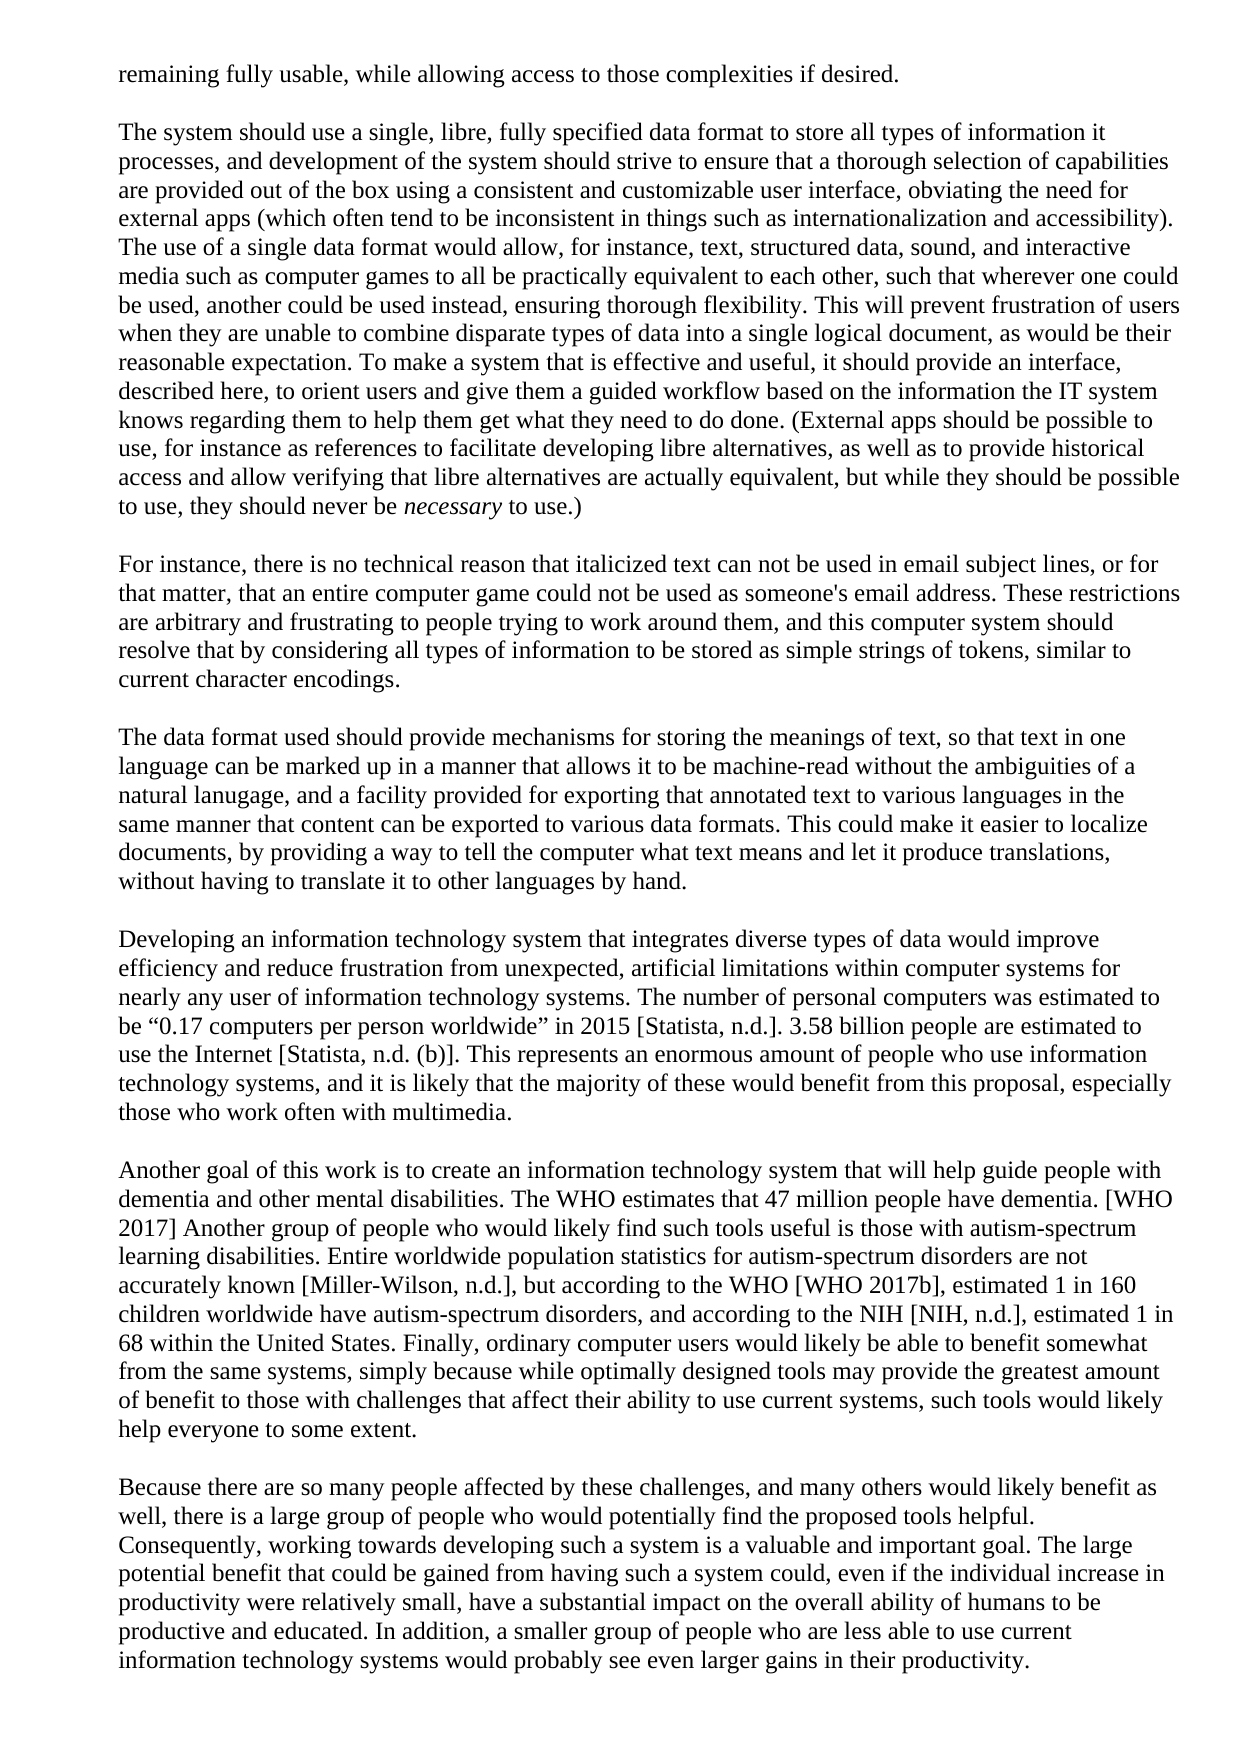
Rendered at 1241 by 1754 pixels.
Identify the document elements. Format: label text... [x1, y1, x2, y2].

text The data format used should provide mechanisms for storing the meanings of text, so that text in one language can be marked up in a manner that allows it to be machine-read without the ambiguities of a natural lanugage, and a facility provided for exporting that annotated text to various languages in the same manner that content can be exported to various data formats. This could make it easier to localize documents, by providing a way to tell the computer what text means and let it produce translations, without having to translate it to other languages by hand. [118, 722, 1181, 895]
text Another goal of this work is to create an information technology system that will help guide people with dementia and other mental disabilities. The WHO estimates that 47 million people have dementia. [WHO 2017] Another group of people who would likely find such tools useful is those with autism-spectrum learning disabilities. Entire worldwide population statistics for autism-spectrum disorders are not accurately known [Miller-Wilson, n.d.], but according to the WHO [WHO 2017b], estimated 1 in 160 children worldwide have autism-spectrum disorders, and according to the NIH [NIH, n.d.], estimated 1 in 68 within the United States. Finally, ordinary computer users would likely be able to benefit somewhat from the same systems, simply because while optimally designed tools may provide the greatest amount of benefit to those with challenges that affect their ability to use current systems, such tools would likely help everyone to some extent. [118, 1155, 1181, 1443]
text remaining fully usable, while allowing access to those complexities if desired. [118, 59, 1181, 88]
text Because there are so many people affected by these challenges, and many others would likely benefit as well, there is a large group of people who would potentially find the proposed tools helpful. Consequently, working towards developing such a system is a valuable and important goal. The large potential benefit that could be gained from having such a system could, even if the individual increase in productivity were relatively small, have a substantial impact on the overall ability of humans to be productive and educated. In addition, a smaller group of people who are less able to use current information technology systems would probably see even larger gains in their productivity. [118, 1472, 1181, 1673]
text Developing an information technology system that integrates diverse types of data would improve efficiency and reduce frustration from unexpected, artificial limitations within computer systems for nearly any user of information technology systems. The number of personal computers was estimated to be “0.17 computers per person worldwide” in 2015 [Statista, n.d.]. 3.58 billion people are estimated to use the Internet [Statista, n.d. (b)]. This represents an enormous amount of people who use information technology systems, and it is likely that the majority of these would benefit from this proposal, especially those who work often with multimedia. [118, 924, 1181, 1126]
text For instance, there is no technical reason that italicized text can not be used in email subject lines, or for that matter, that an entire computer game could not be used as someone's email address. These restrictions are arbitrary and frustrating to people trying to work around them, and this computer system should resolve that by considering all types of information to be stored as simple strings of tokens, similar to current character encodings. [118, 549, 1181, 693]
text The system should use a single, libre, fully specified data format to store all types of information it processes, and development of the system should strive to ensure that a thorough selection of capabilities are provided out of the box using a consistent and customizable user interface, obviating the need for external apps (which often tend to be inconsistent in things such as internationalization and accessibility). The use of a single data format would allow, for instance, text, structured data, sound, and interactive media such as computer games to all be practically equivalent to each other, such that wherever one could be used, another could be used instead, ensuring thorough flexibility. This will prevent frustration of users when they are unable to combine disparate types of data into a single logical document, as would be their reasonable expectation. To make a system that is effective and useful, it should provide an interface, described here, to orient users and give them a guided workflow based on the information the IT system knows regarding them to help them get what they need to do done. (External apps should be possible to use, for instance as references to facilitate developing libre alternatives, as well as to provide historical access and allow verifying that libre alternatives are actually equivalent, but while they should be possible to use, they should never be necessary to use.) [118, 117, 1181, 520]
